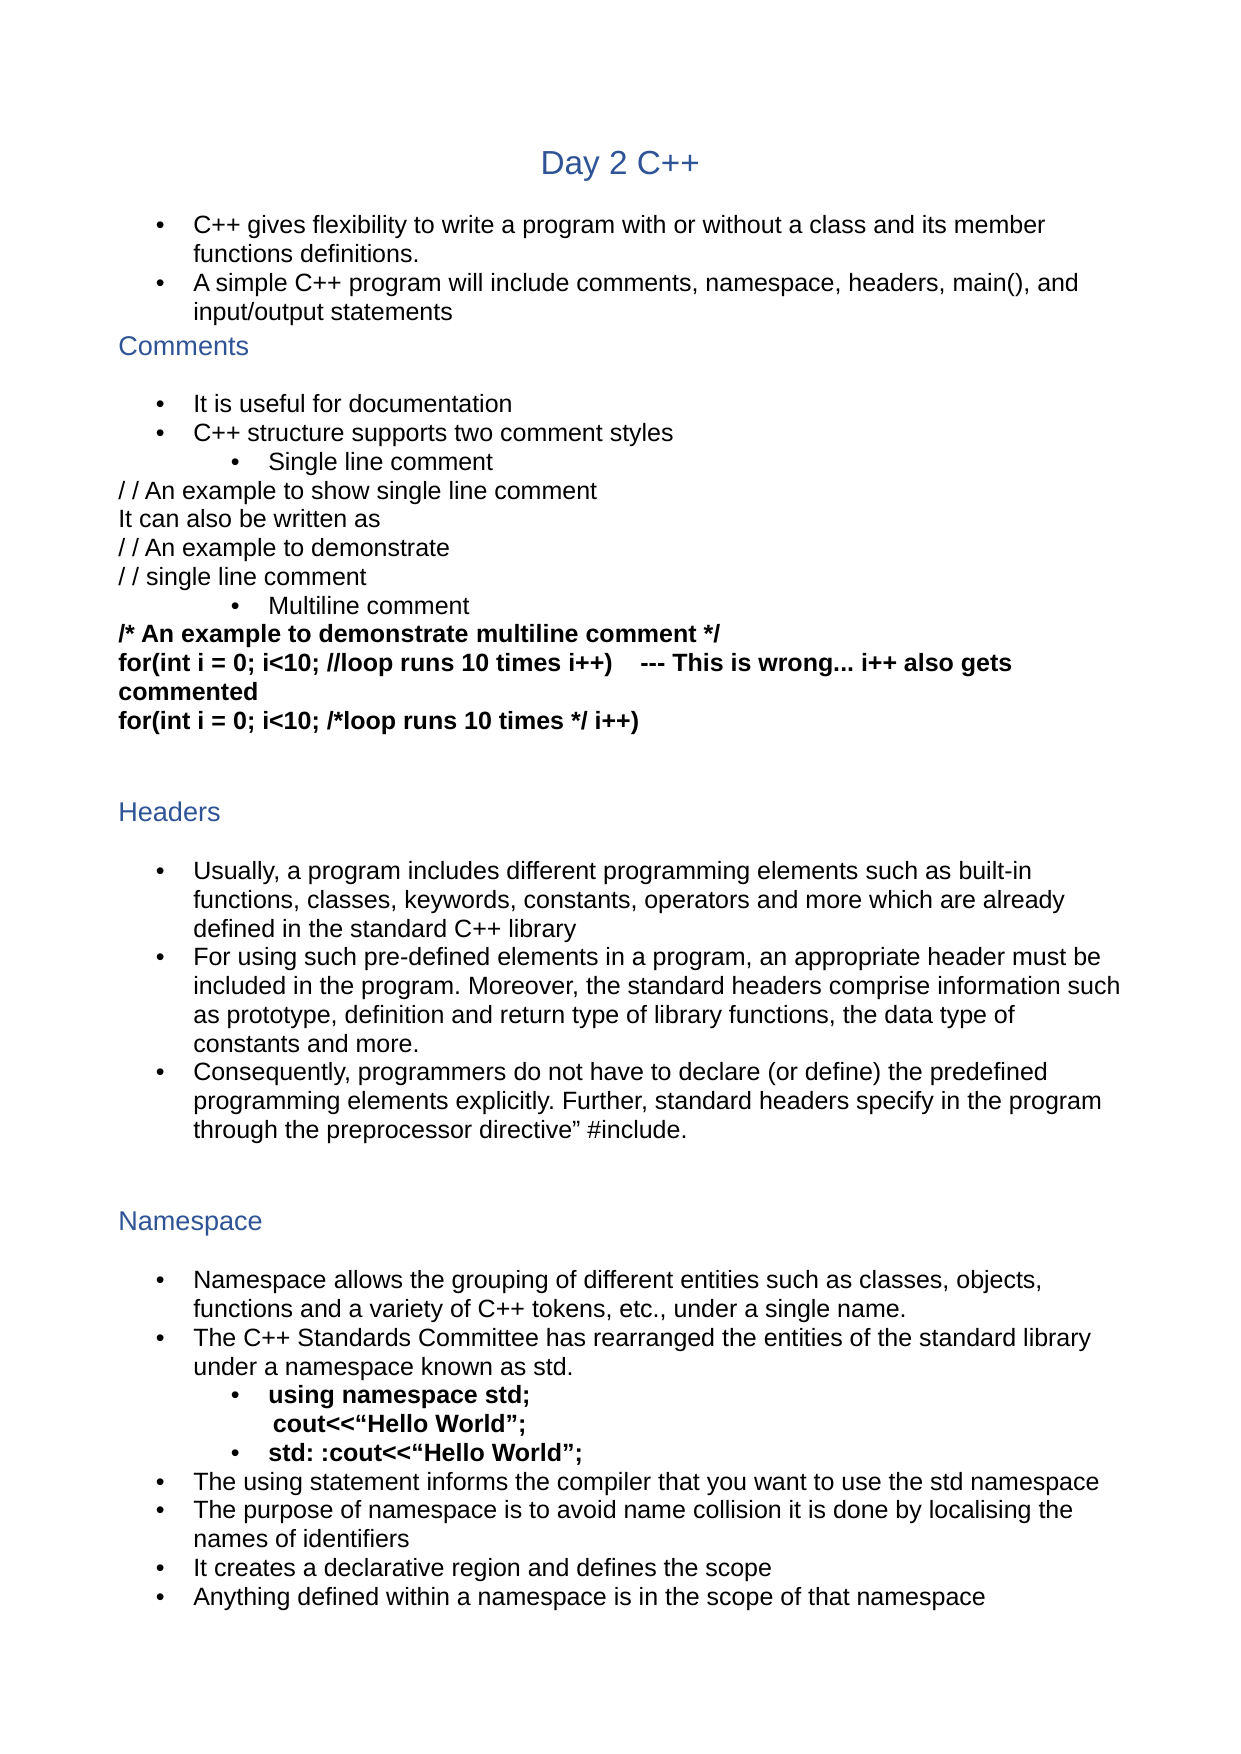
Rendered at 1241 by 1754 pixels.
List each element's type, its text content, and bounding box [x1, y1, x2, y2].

list C++ structure supports two comment styles [156, 418, 1122, 447]
list It creates a declarative region and defines the scope [156, 1553, 1122, 1582]
list The using statement informs the compiler that you want to use the std namespace [156, 1467, 1122, 1495]
subtitle Day 2 C++ [118, 143, 1122, 182]
list The purpose of namespace is to avoid name collision it is done by localising the names of identifiers [156, 1495, 1122, 1553]
text for(int i = 0; i<10; //loop runs 10 times i++) --- This is wrong... i++ also gets commented [118, 648, 1122, 706]
list Usually, a program includes different programming elements such as built-in functions, classes, keywords, constants, operators and more which are already defined in the standard C++ library [156, 856, 1122, 942]
text / / An example to show single line comment [118, 476, 1122, 504]
subtitle Comments [118, 329, 1122, 361]
list Namespace allows the grouping of different entities such as classes, objects, functions and a variety of C++ tokens, etc., under a single name. [156, 1265, 1122, 1323]
list std: :cout<<“Hello World”; [231, 1438, 1122, 1467]
subtitle Namespace [118, 1205, 1122, 1237]
text for(int i = 0; i<10; /*loop runs 10 times */ i++) [118, 706, 1122, 734]
text / / single line comment [118, 562, 1122, 591]
text It can also be written as [118, 504, 1122, 533]
text cout<<“Hello World”; [118, 1409, 1122, 1438]
list Consequently, programmers do not have to declare (or define) the predefined programming elements explicitly. Further, standard headers specify in the program through the preprocessor directive” #include. [156, 1057, 1122, 1144]
subtitle Headers [118, 796, 1122, 827]
list It is useful for documentation [156, 389, 1122, 418]
list Multiline comment [231, 591, 1122, 619]
list Single line comment [231, 447, 1122, 476]
list Anything defined within a namespace is in the scope of that namespace [156, 1582, 1122, 1610]
list using namespace std; [231, 1380, 1122, 1409]
list For using such pre-defined elements in a program, an appropriate header must be included in the program. Moreover, the standard headers comprise information such as prototype, definition and return type of library functions, the data type of constants and more. [156, 942, 1122, 1057]
text /* An example to demonstrate multiline comment */ [118, 619, 1122, 648]
list A simple C++ program will include comments, namespace, headers, main(), and input/output statements [156, 268, 1122, 325]
text / / An example to demonstrate [118, 533, 1122, 562]
list The C++ Standards Committee has rearranged the entities of the standard library under a namespace known as std. [156, 1323, 1122, 1380]
list C++ gives flexibility to write a program with or without a class and its member functions definitions. [156, 210, 1122, 268]
